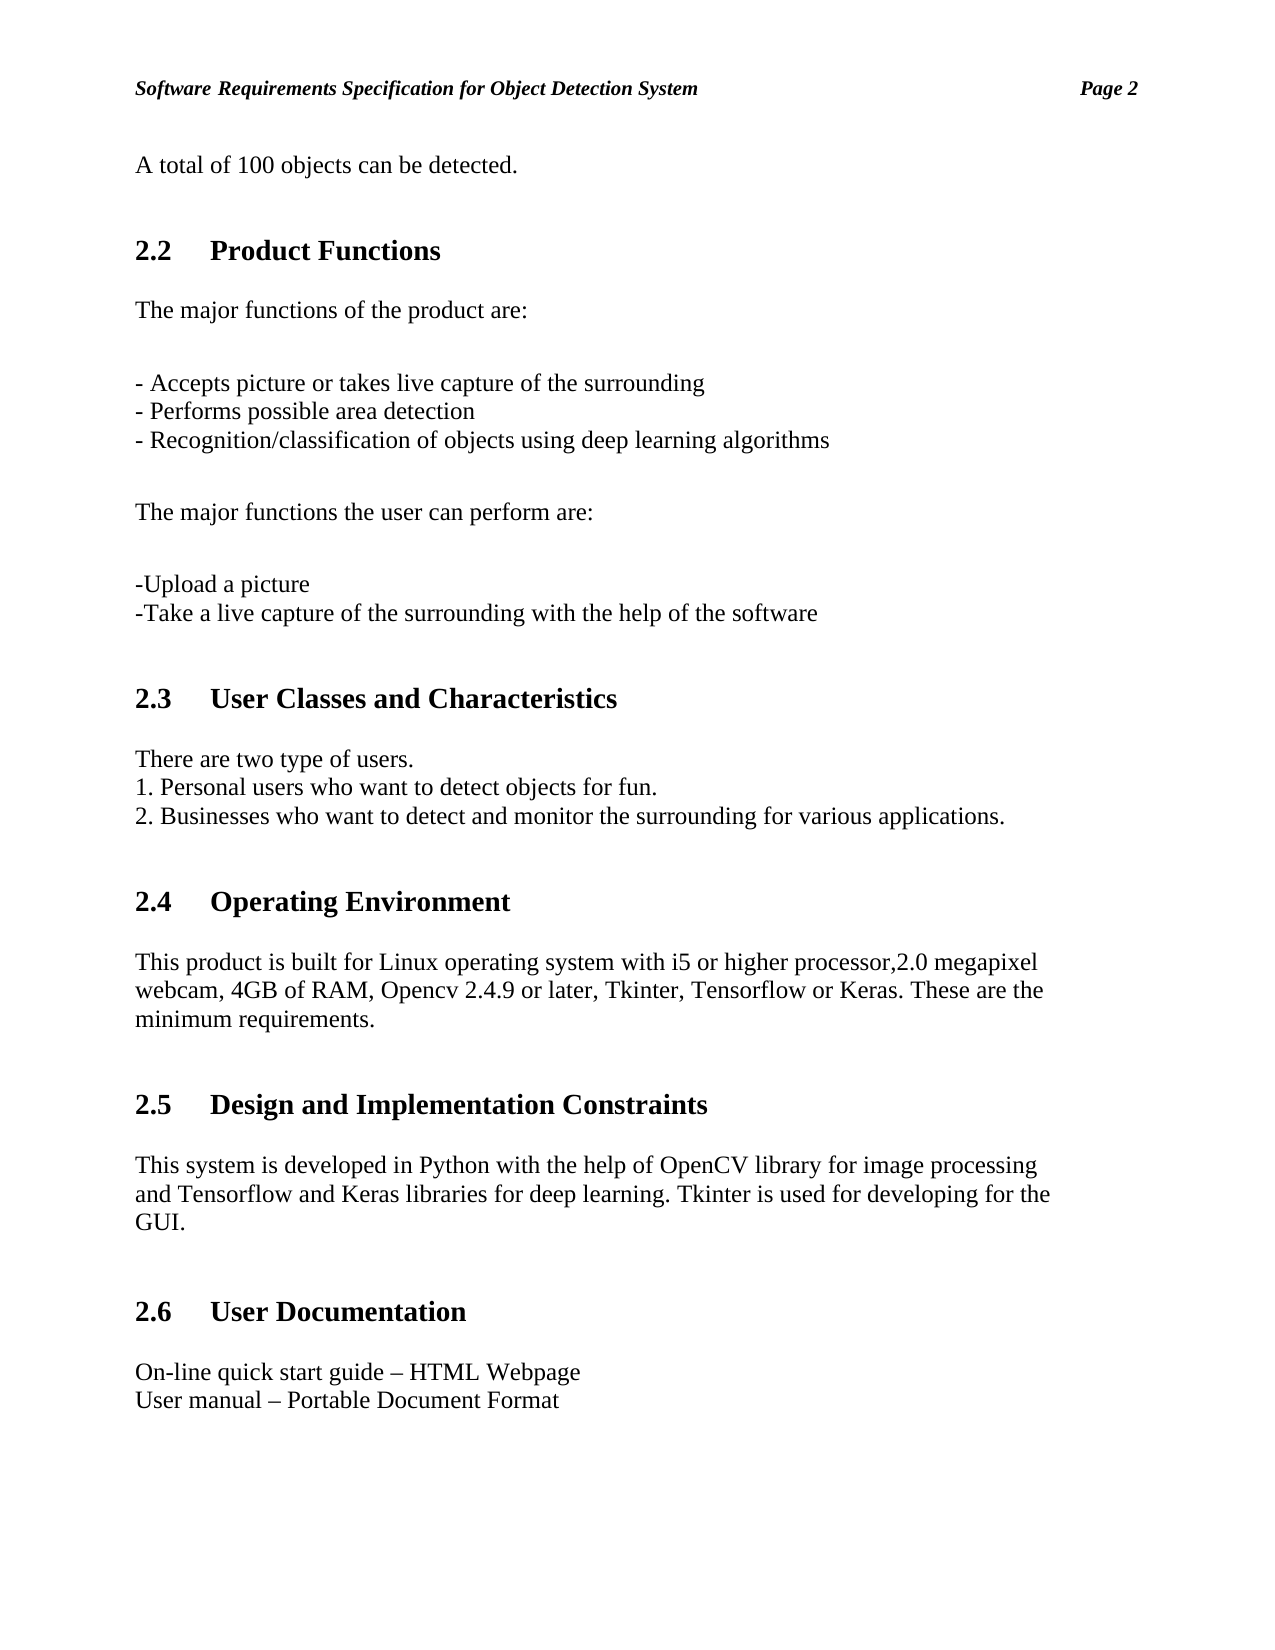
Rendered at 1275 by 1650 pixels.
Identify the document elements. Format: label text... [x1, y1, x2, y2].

subtitle Product Functions [135, 233, 1140, 266]
text - Recognition/classification of objects using deep learning algorithms [135, 425, 1140, 454]
text User manual – Portable Document Format [135, 1386, 1140, 1414]
text This product is built for Linux operating system with i5 or higher processor,2.0 megapixel [135, 947, 1140, 976]
text There are two type of users. [135, 744, 1140, 772]
subtitle User Classes and Characteristics [135, 681, 1140, 714]
text minimum requirements. [135, 1004, 1140, 1033]
subtitle Operating Environment [135, 884, 1140, 918]
text The major functions the user can perform are: [135, 497, 1140, 526]
text -Upload a picture [135, 569, 1140, 598]
subtitle Design and Implementation Constraints [135, 1087, 1140, 1121]
text On-line quick start guide – HTML Webpage [135, 1357, 1140, 1386]
text 2. Businesses who want to detect and monitor the surrounding for various applications. [135, 801, 1140, 830]
text webcam, 4GB of RAM, Opencv 2.4.9 or later, Tkinter, Tensorflow or Keras. These are the [135, 976, 1140, 1004]
text The major functions of the product are: [135, 296, 1140, 324]
text - Accepts picture or takes live capture of the surrounding [135, 368, 1140, 396]
text and Tensorflow and Keras libraries for deep learning. Tkinter is used for developing for the [135, 1179, 1140, 1207]
text A total of 100 objects can be detected. [135, 150, 1140, 179]
text -Take a live capture of the surrounding with the help of the software [135, 598, 1140, 627]
text - Performs possible area detection [135, 396, 1140, 425]
text 1. Personal users who want to detect objects for fun. [135, 772, 1140, 801]
text This system is developed in Python with the help of OpenCV library for image processing [135, 1150, 1140, 1179]
subtitle User Documentation [135, 1294, 1140, 1328]
text GUI. [135, 1207, 1140, 1236]
